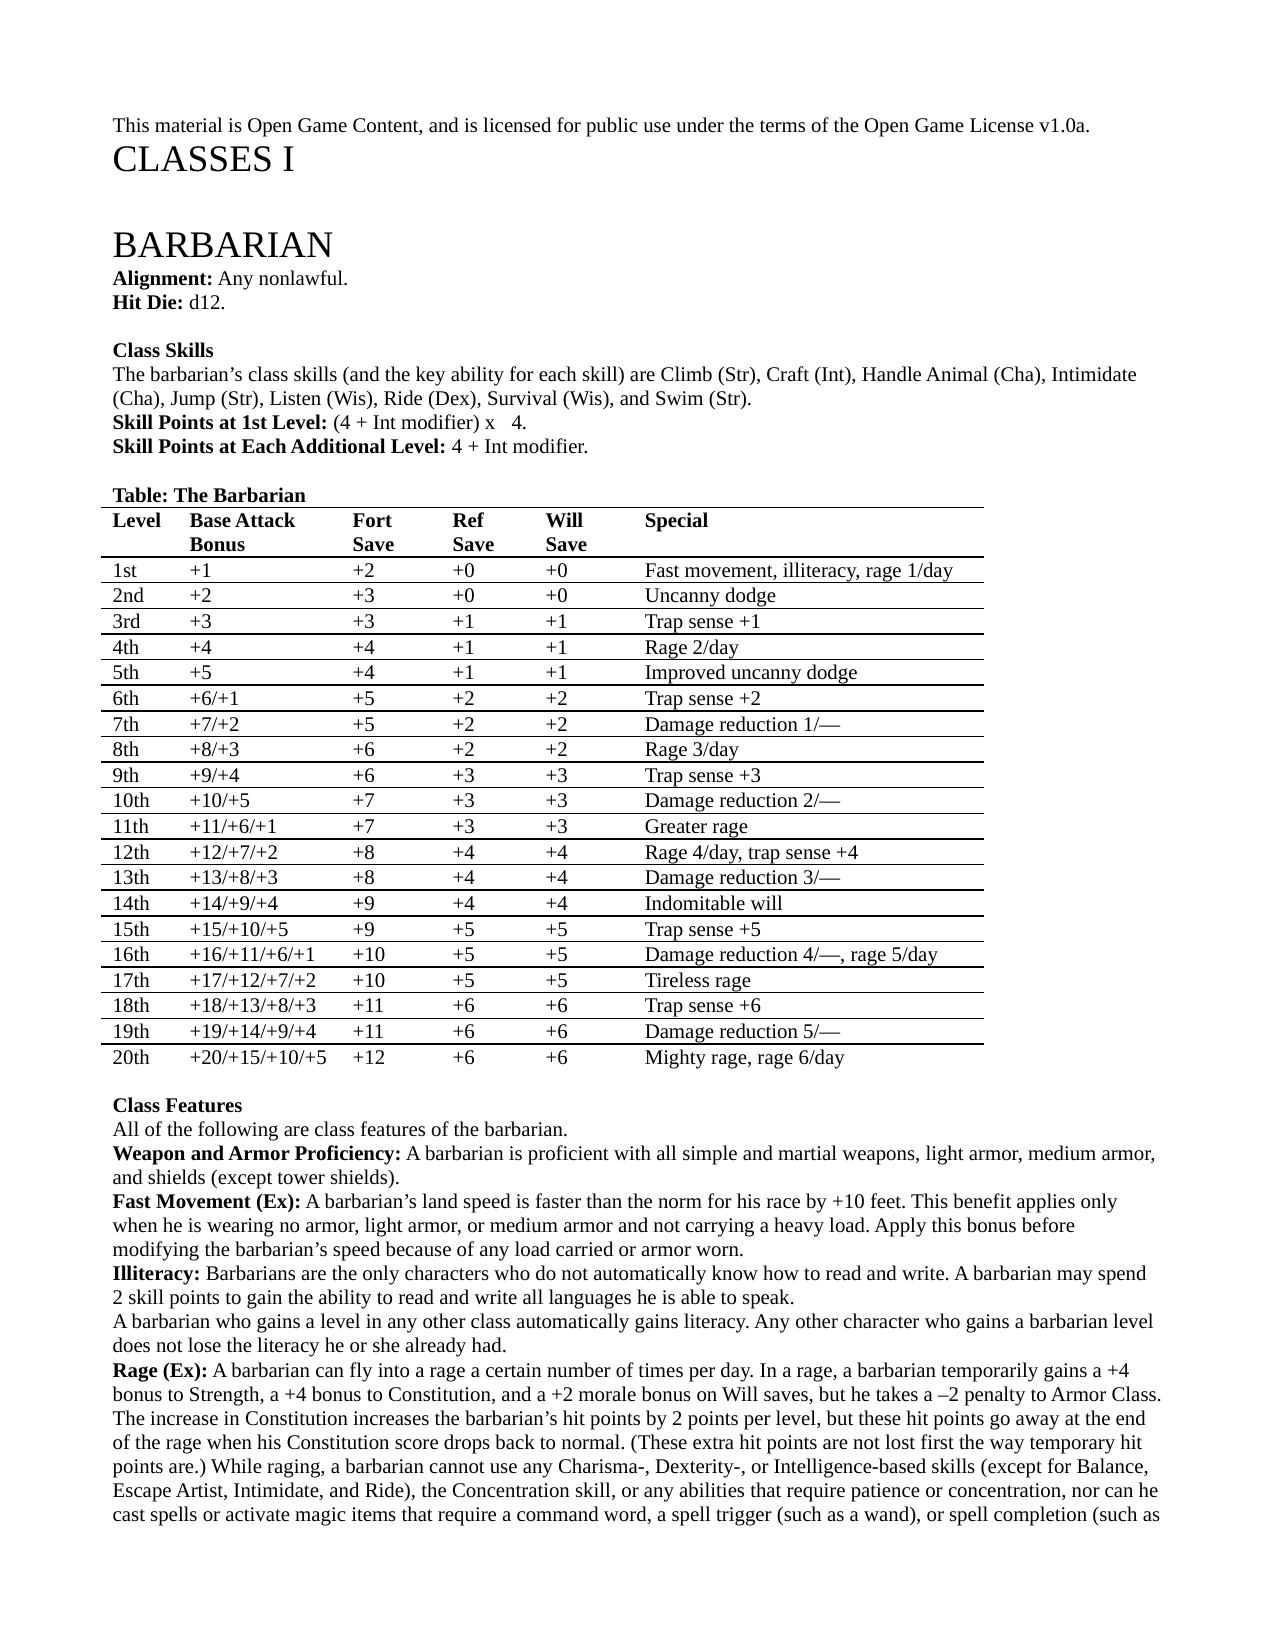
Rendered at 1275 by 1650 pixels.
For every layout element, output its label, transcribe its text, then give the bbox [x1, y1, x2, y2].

table_cell +0 [441, 583, 534, 607]
table_cell Trap sense +3 [633, 763, 984, 787]
table_cell +6 [341, 763, 441, 787]
table_cell +6 [534, 1045, 633, 1069]
table_cell +1 [534, 609, 633, 633]
table_cell 4th [101, 635, 178, 659]
table_cell Trap sense +2 [633, 686, 984, 710]
table_cell +1 [534, 635, 633, 659]
table_cell Fast movement, illiteracy, rage 1/day [633, 558, 984, 582]
table_cell +10 [341, 968, 441, 992]
table_cell +4 [341, 660, 441, 684]
table_cell +6 [441, 1019, 534, 1043]
table_cell +16/+11/+6/+1 [178, 942, 341, 966]
table_cell +10/+5 [178, 788, 341, 812]
table_cell Ref Save [441, 508, 534, 556]
table_cell Trap sense +1 [633, 609, 984, 633]
table_cell +2 [441, 686, 534, 710]
table_cell Level [101, 508, 178, 556]
table_cell +3 [441, 814, 534, 838]
table_cell Damage reduction 5/— [633, 1019, 984, 1043]
table_cell 17th [101, 968, 178, 992]
text Alignment: Any nonlawful. [112, 266, 1162, 290]
table_cell +6 [534, 993, 633, 1017]
table_cell +15/+10/+5 [178, 917, 341, 941]
table_cell Improved uncanny dodge [633, 660, 984, 684]
table_cell +12/+7/+2 [178, 840, 341, 864]
table_cell +9/+4 [178, 763, 341, 787]
table_cell +7 [341, 788, 441, 812]
table_cell +2 [341, 558, 441, 582]
table_cell +5 [534, 942, 633, 966]
table_cell +2 [441, 737, 534, 761]
text All of the following are class features of the barbarian. [112, 1117, 1162, 1141]
table_cell +4 [441, 840, 534, 864]
table_cell +17/+12/+7/+2 [178, 968, 341, 992]
table_cell 16th [101, 942, 178, 966]
table_cell +4 [534, 840, 633, 864]
table_cell +3 [534, 814, 633, 838]
table_cell +4 [441, 865, 534, 889]
table_cell +8/+3 [178, 737, 341, 761]
text The barbarian’s class skills (and the key ability for each skill) are Climb (Str), Craft (Int), Handle Animal (Cha), Intimidate (Cha), Jump (Str), Listen (Wis), Ride (Dex), Survival (Wis), and Swim (Str). [112, 362, 1162, 410]
table_cell +5 [341, 712, 441, 736]
table_cell +3 [178, 609, 341, 633]
table_cell 8th [101, 737, 178, 761]
table_cell +12 [341, 1045, 441, 1069]
table_cell Tireless rage [633, 968, 984, 992]
table_cell +1 [178, 558, 341, 582]
table_cell +5 [341, 686, 441, 710]
table_cell +3 [341, 583, 441, 607]
text Hit Die: d12. [112, 290, 1162, 314]
table_cell 2nd [101, 583, 178, 607]
table_cell +1 [441, 609, 534, 633]
table_cell +7/+2 [178, 712, 341, 736]
table_cell +13/+8/+3 [178, 865, 341, 889]
text Weapon and Armor Proficiency: A barbarian is proficient with all simple and martial weapons, light armor, medium armor, and shields (except tower shields). [112, 1141, 1162, 1189]
table_cell +3 [441, 763, 534, 787]
table_cell +7 [341, 814, 441, 838]
table_cell +0 [441, 558, 534, 582]
table_cell Damage reduction 3/— [633, 865, 984, 889]
table_cell 13th [101, 865, 178, 889]
text Skill Points at 1st Level: (4 + Int modifier) x4. [112, 410, 1162, 434]
table_cell Base Attack Bonus [178, 508, 341, 556]
table_cell +4 [441, 891, 534, 915]
table_cell Damage reduction 2/— [633, 788, 984, 812]
table_cell +0 [534, 558, 633, 582]
table_cell Will Save [534, 508, 633, 556]
subtitle BARBARIAN [112, 223, 1162, 266]
table_cell +6 [441, 993, 534, 1017]
table_cell +6 [341, 737, 441, 761]
table_cell +5 [441, 942, 534, 966]
table_cell +6/+1 [178, 686, 341, 710]
table_cell 11th [101, 814, 178, 838]
text This material is Open Game Content, and is licensed for public use under the terms of the Open Game License v1.0a. [112, 112, 1162, 137]
table_cell +18/+13/+8/+3 [178, 993, 341, 1017]
table_cell +2 [441, 712, 534, 736]
table_cell +4 [341, 635, 441, 659]
table_cell +19/+14/+9/+4 [178, 1019, 341, 1043]
table_cell Special [633, 508, 984, 556]
table_cell +2 [534, 737, 633, 761]
table_cell 6th [101, 686, 178, 710]
table_cell +3 [341, 609, 441, 633]
text Fast Movement (Ex): A barbarian’s land speed is faster than the norm for his race by +10 feet. This benefit applies only when he is wearing no armor, light armor, or medium armor and not carrying a heavy load. Apply this bonus before modifying the barbarian’s speed because of any load carried or armor worn. [112, 1189, 1162, 1261]
table_cell +5 [534, 968, 633, 992]
table_cell +3 [534, 763, 633, 787]
table_header Table: The Barbarian [101, 483, 984, 507]
table_cell +2 [534, 712, 633, 736]
table_cell +3 [534, 788, 633, 812]
table_cell 5th [101, 660, 178, 684]
table_cell 9th [101, 763, 178, 787]
table_cell Rage 2/day [633, 635, 984, 659]
table_cell +20/+15/+10/+5 [178, 1045, 341, 1069]
table_cell Damage reduction 4/—, rage 5/day [633, 942, 984, 966]
table_cell 20th [101, 1045, 178, 1069]
table_cell Indomitable will [633, 891, 984, 915]
table_cell +4 [534, 891, 633, 915]
table_cell 19th [101, 1019, 178, 1043]
table_cell +6 [534, 1019, 633, 1043]
table_cell Trap sense +5 [633, 917, 984, 941]
table_cell +1 [441, 660, 534, 684]
text Class Skills [112, 338, 1162, 362]
table_cell +4 [534, 865, 633, 889]
table_cell +2 [534, 686, 633, 710]
table_cell 14th [101, 891, 178, 915]
table_cell +3 [441, 788, 534, 812]
table_cell +11/+6/+1 [178, 814, 341, 838]
table_cell Rage 4/day, trap sense +4 [633, 840, 984, 864]
table_cell 1st [101, 558, 178, 582]
table_cell +8 [341, 865, 441, 889]
table_cell +5 [534, 917, 633, 941]
text Skill Points at Each Additional Level: 4 + Int modifier. [112, 434, 1162, 458]
table_cell Damage reduction 1/— [633, 712, 984, 736]
table_cell +2 [178, 583, 341, 607]
table_cell +8 [341, 840, 441, 864]
table_cell 10th [101, 788, 178, 812]
text A barbarian who gains a level in any other class automatically gains literacy. Any other character who gains a barbarian level does not lose the literacy he or she already had. [112, 1309, 1162, 1357]
table_cell +1 [441, 635, 534, 659]
table_cell Uncanny dodge [633, 583, 984, 607]
table_cell 18th [101, 993, 178, 1017]
table_cell +5 [441, 917, 534, 941]
table_cell Trap sense +6 [633, 993, 984, 1017]
table_cell Rage 3/day [633, 737, 984, 761]
table_cell 12th [101, 840, 178, 864]
table_cell Mighty rage, rage 6/day [633, 1045, 984, 1069]
table_cell +6 [441, 1045, 534, 1069]
table_cell +5 [178, 660, 341, 684]
subtitle Class Features [112, 1093, 1162, 1117]
table_cell 3rd [101, 609, 178, 633]
table_cell +9 [341, 891, 441, 915]
table_cell +9 [341, 917, 441, 941]
table_cell +5 [441, 968, 534, 992]
text Rage (Ex): A barbarian can fly into a rage a certain number of times per day. In a rage, a barbarian temporarily gains a +4 bonus to Strength, a +4 bonus to Constitution, and a +2 morale bonus on Will saves, but he takes a –2 penalty to Armor Class. The increase in Constitution increases the barbarian’s hit points by 2 points per level, but these hit points go away at the end of the rage when his Constitution score drops back to normal. (These extra hit points are not lost first the way temporary hit points are.) While raging, a barbarian cannot use any Charisma-, Dexterity-, or Intelligence-based skills (except for Balance, Escape Artist, Intimidate, and Ride), the Concentration skill, or any abilities that require patience or concentration, nor can he cast spells or activate magic items that require a command word, a spell trigger (such as a wand), or spell completion (such as [112, 1357, 1162, 1526]
table_cell Greater rage [633, 814, 984, 838]
table_cell +0 [534, 583, 633, 607]
subtitle CLASSES I [112, 137, 1162, 180]
table_cell +11 [341, 1019, 441, 1043]
table_cell +4 [178, 635, 341, 659]
table_cell 15th [101, 917, 178, 941]
table_cell +11 [341, 993, 441, 1017]
table_cell +14/+9/+4 [178, 891, 341, 915]
table_cell Fort Save [341, 508, 441, 556]
text Illiteracy: Barbarians are the only characters who do not automatically know how to read and write. A barbarian may spend 2 skill points to gain the ability to read and write all languages he is able to speak. [112, 1261, 1162, 1309]
table_cell +1 [534, 660, 633, 684]
table_cell +10 [341, 942, 441, 966]
table_cell 7th [101, 712, 178, 736]
